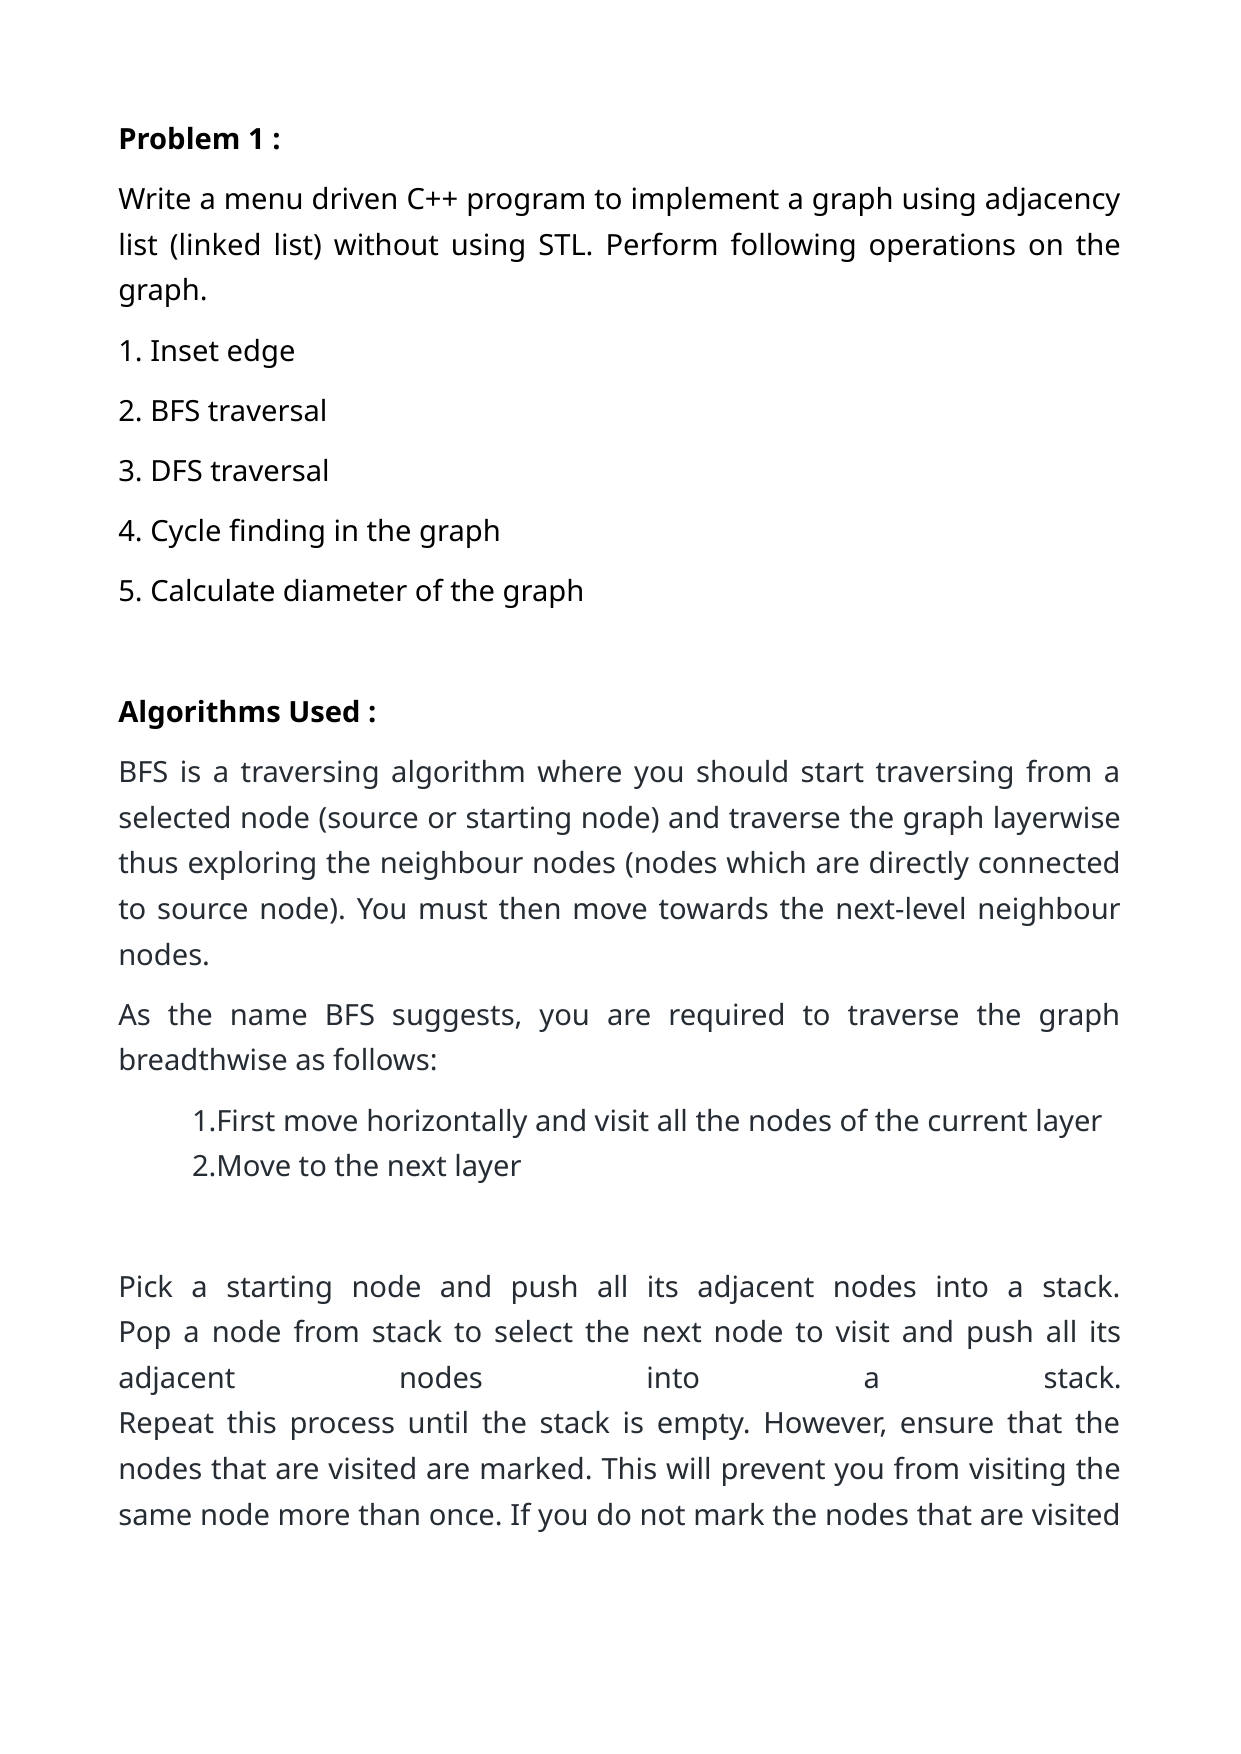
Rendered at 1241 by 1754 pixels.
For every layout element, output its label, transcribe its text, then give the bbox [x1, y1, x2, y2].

text 2. BFS traversal [118, 390, 1122, 430]
text As the name BFS suggests, you are required to traverse the graph breadthwise as follows: [118, 994, 1122, 1079]
text Algorithms Used : [118, 691, 1122, 731]
text 5. Calculate diameter of the graph [118, 571, 1122, 610]
text Write a menu driven C++ program to implement a graph using adjacency list (linked list) without using STL. Perform following operations on the graph. [118, 178, 1122, 309]
text Pick a starting node and push all its adjacent nodes into a stack. Pop a node from stack to select the next node to visit and push all its adjacent nodes into a stack. Repeat this process until the stack is empty. However, ensure that the nodes that are visited are marked. This will prevent you from visiting the same node more than once. If you do not mark the nodes that are visited [118, 1266, 1122, 1534]
text 4. Cycle finding in the graph [118, 510, 1122, 550]
list Move to the next layer [118, 1145, 1122, 1185]
text BFS is a traversing algorithm where you should start traversing from a selected node (source or starting node) and traverse the graph layerwise thus exploring the neighbour nodes (nodes which are directly connected to source node). You must then move towards the next-level neighbour nodes. [118, 751, 1122, 973]
text Problem 1 : [118, 118, 1122, 158]
list First move horizontally and visit all the nodes of the current layer [118, 1100, 1122, 1139]
text 1. Inset edge [118, 330, 1122, 369]
text 3. DFS traversal [118, 450, 1122, 490]
